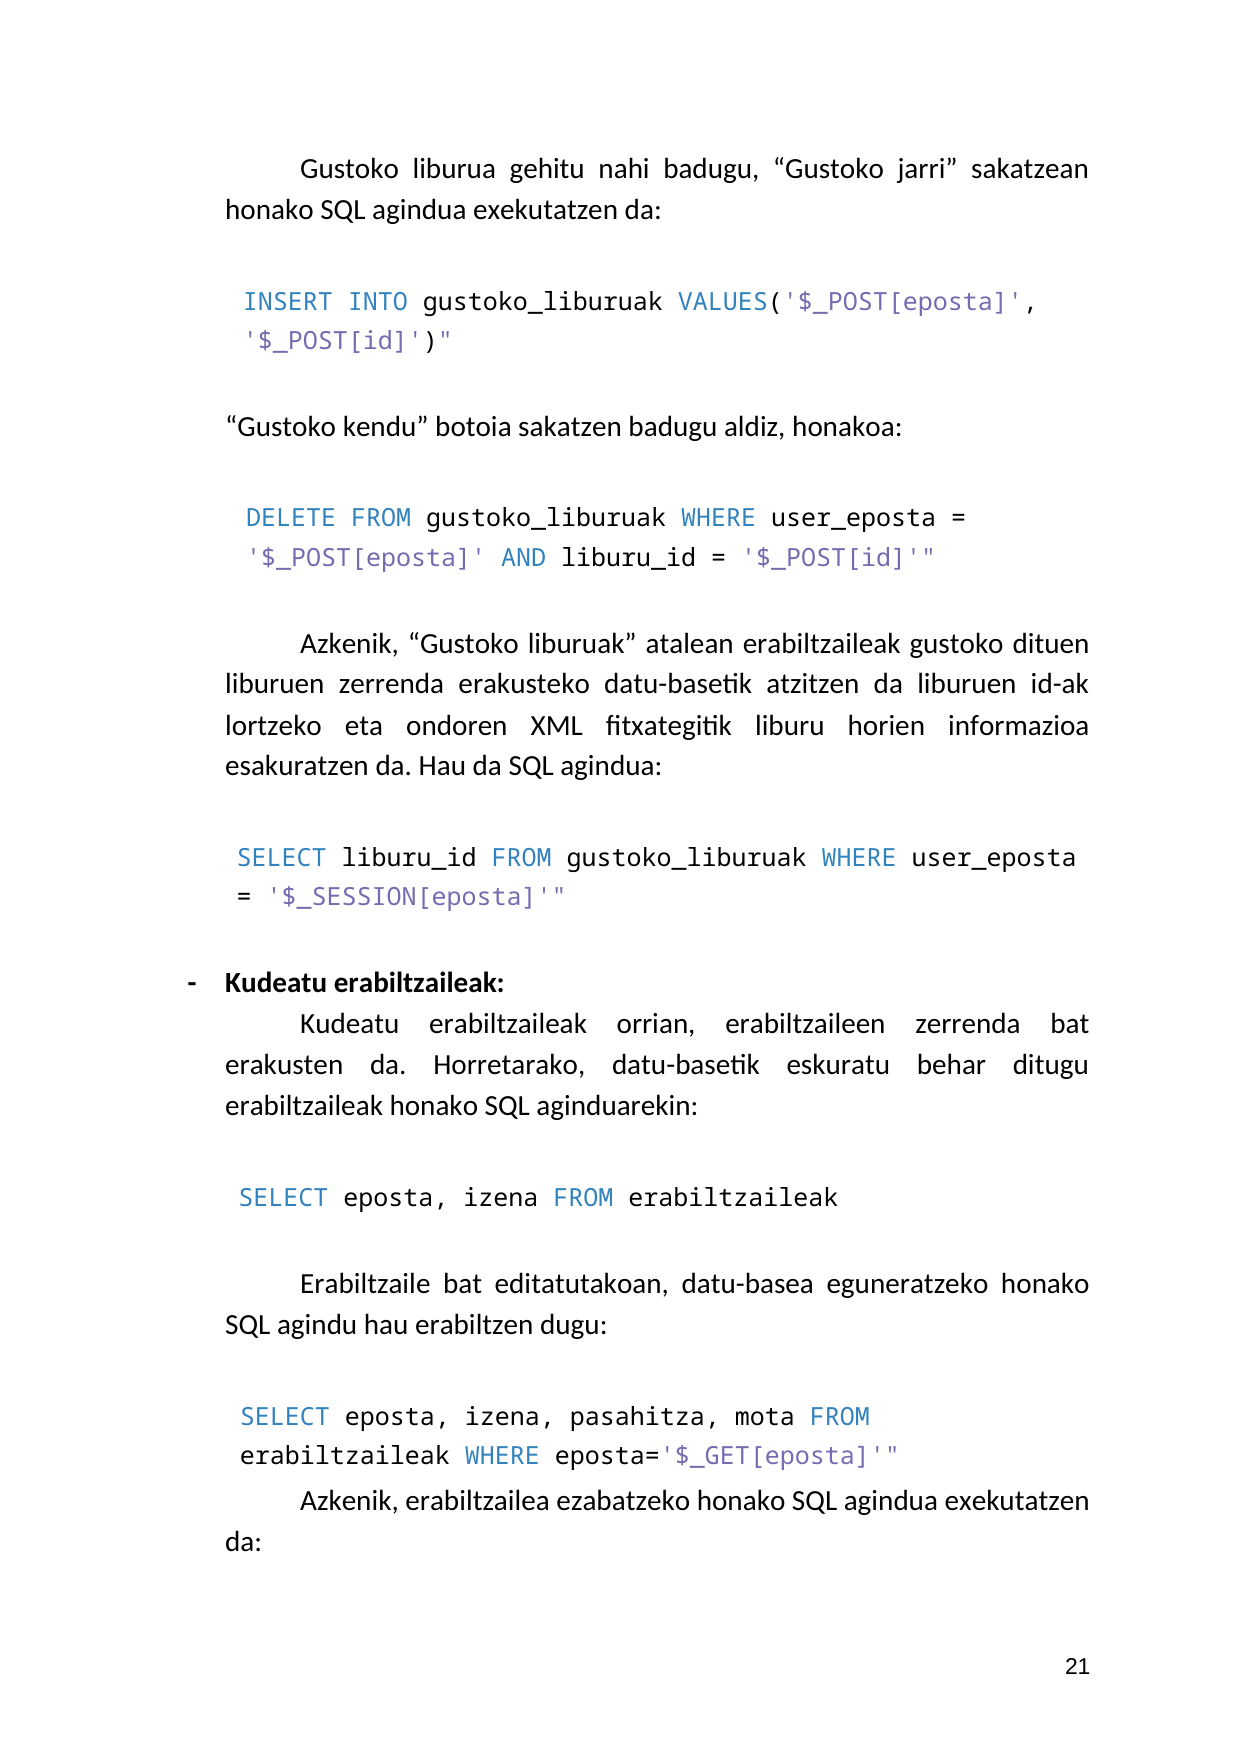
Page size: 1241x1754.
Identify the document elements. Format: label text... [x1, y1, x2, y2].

text “Gustoko kendu” botoia sakatzen badugu aldiz, honakoa: [150, 408, 1090, 443]
table_header DELETE FROM gustoko_liburuak WHERE user_eposta = '$_POST[eposta]' AND liburu_id = '$_POST[id]'" [235, 490, 1099, 584]
table_header SELECT eposta, izena FROM erabiltzaileak [228, 1169, 1099, 1224]
text Kudeatu erabiltzaileak orrian, erabiltzaileen zerrenda bat erakusten da. Horretarako, datu-basetik eskuratu behar ditugu erabiltzaileak honako SQL aginduarekin: [225, 1005, 1090, 1123]
text Azkenik, erabiltzailea ezabatzeko honako SQL agindua exekutatzen da: [225, 1482, 1090, 1558]
text Erabiltzaile bat editatutakoan, datu-basea eguneratzeko honako SQL agindu hau erabiltzen dugu: [225, 1265, 1090, 1341]
table_header SELECT liburu_id FROM gustoko_liburuak WHERE user_eposta = '$_SESSION[eposta]'" [226, 829, 1099, 923]
text Azkenik, “Gustoko liburuak” atalean erabiltzaileak gustoko dituen liburuen zerrenda erakusteko datu-basetik atzitzen da liburuen id-ak lortzeko eta ondoren XML fitxategitik liburu horien informazioa esakuratzen da. Hau da SQL agindua: [225, 625, 1090, 783]
table_header SELECT eposta, izena, pasahitza, mota FROM erabiltzaileak WHERE eposta='$_GET[eposta]'" [229, 1388, 1099, 1482]
table_header INSERT INTO gustoko_liburuak VALUES('$_POST[eposta]', '$_POST[id]')" [232, 273, 1099, 367]
list Kudeatu erabiltzaileak: [187, 964, 1090, 1000]
text Gustoko liburua gehitu nahi badugu, “Gustoko jarri” sakatzean honako SQL agindua exekutatzen da: [225, 150, 1090, 227]
